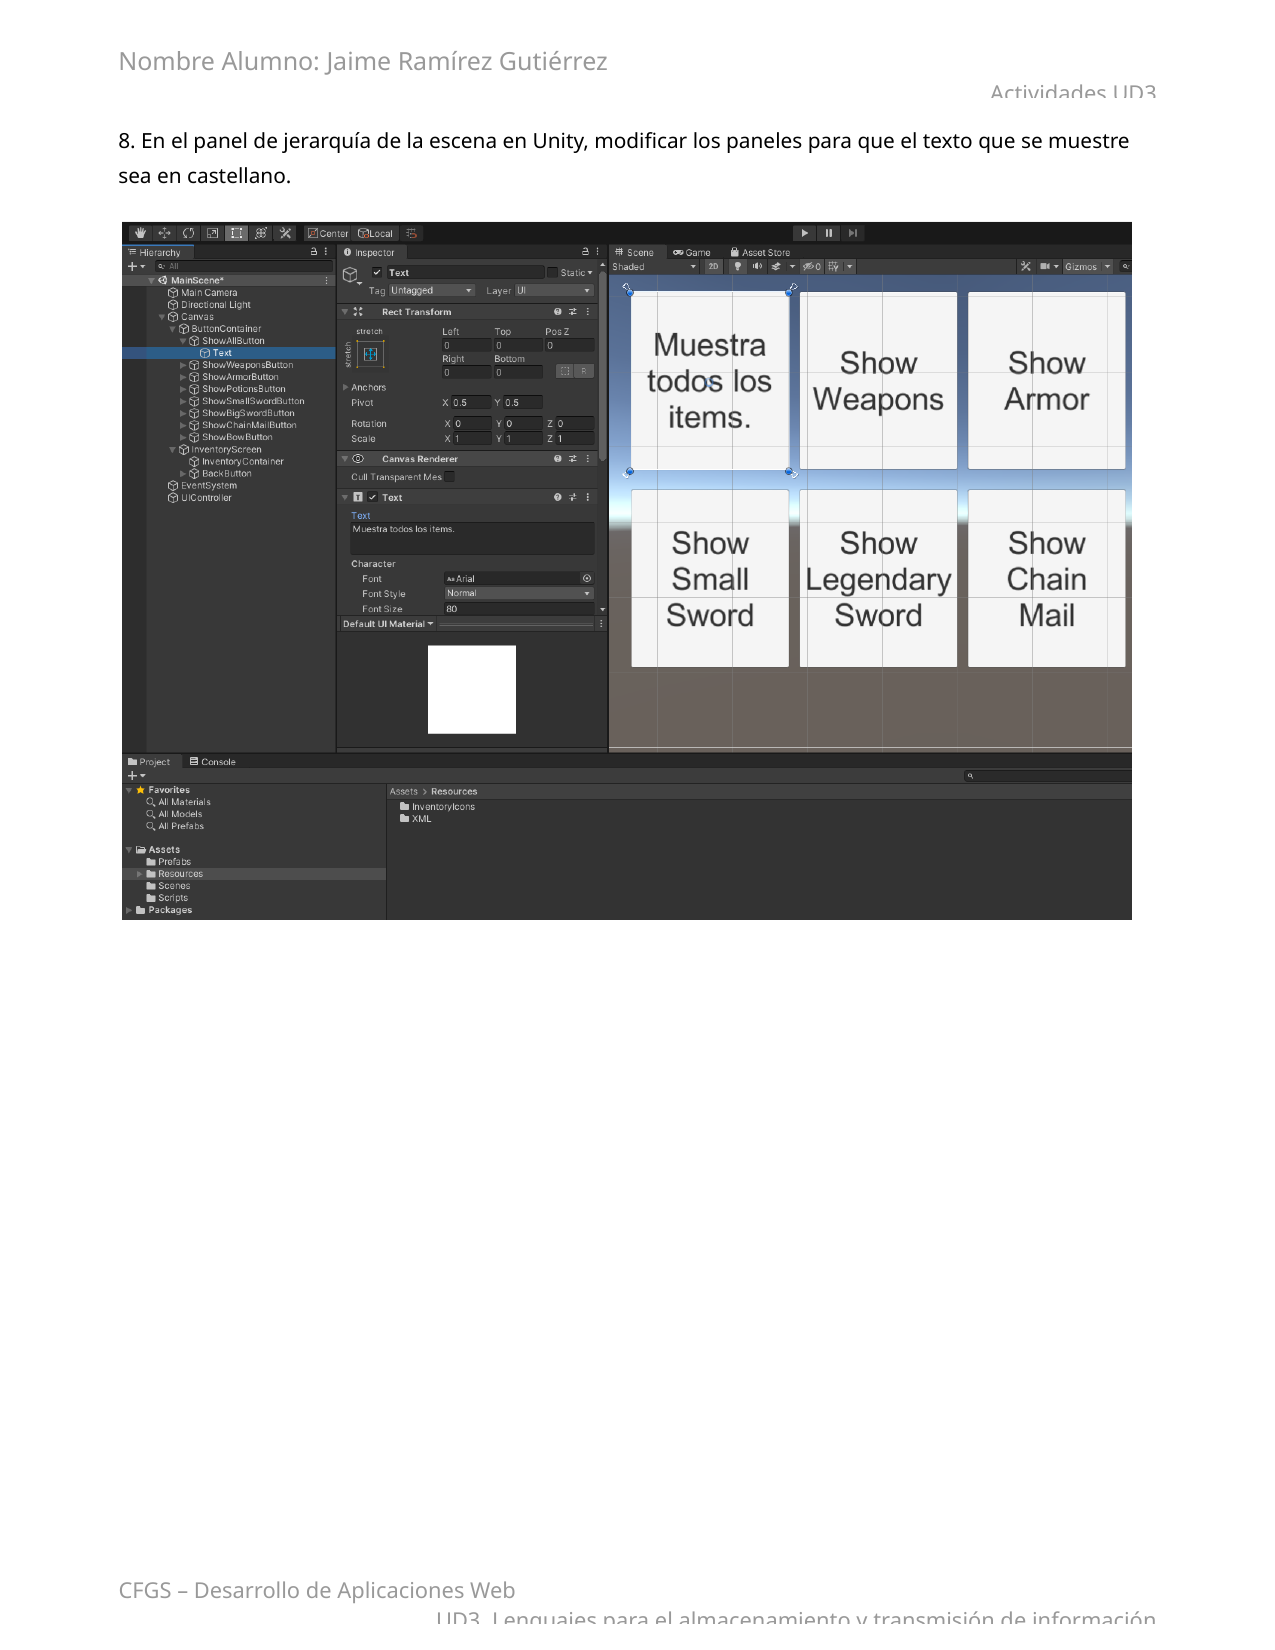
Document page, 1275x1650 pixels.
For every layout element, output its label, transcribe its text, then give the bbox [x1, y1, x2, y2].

text 8. En el panel de jerarquía de la escena en Unity, modificar los paneles para que el texto que se muestre sea en castellano. [118, 127, 1157, 189]
